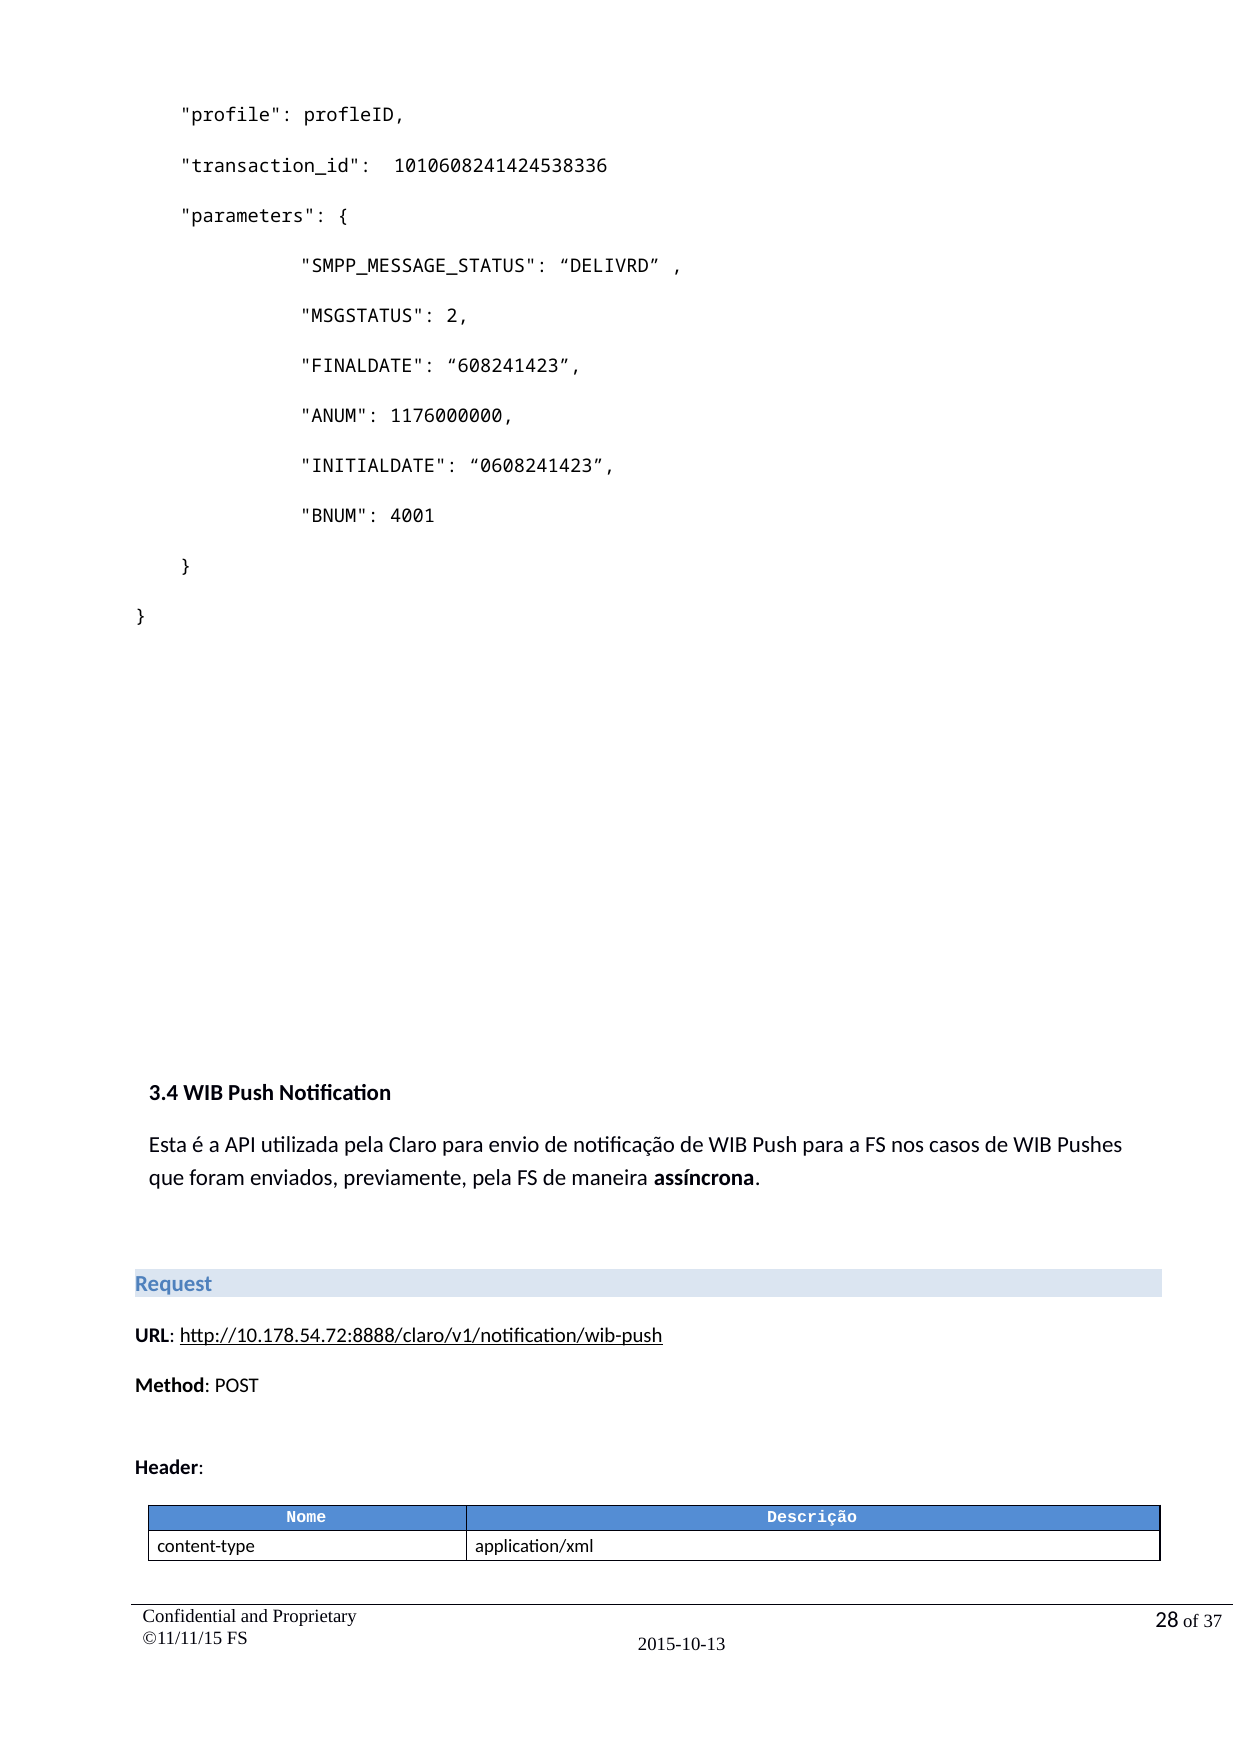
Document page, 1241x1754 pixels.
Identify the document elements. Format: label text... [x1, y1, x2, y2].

text "FINALDATE": “608241423”, [135, 352, 1162, 378]
text } [135, 603, 1162, 628]
text "parameters": { [135, 202, 1162, 227]
text } [135, 553, 1162, 578]
table_header Descrição [467, 1506, 1159, 1530]
text "transaction_id": 1010608241424538336 [135, 152, 1162, 177]
text URL: http://10.178.54.72:8888/claro/v1/notification/wib-push [135, 1322, 1162, 1347]
text 3.4 WIB Push Notification [149, 1078, 1162, 1106]
text Header: [135, 1454, 1162, 1480]
text Esta é a API utilizada pela Claro para envio de notificação de WIB Push para a FS nos casos de WIB Pushes que foram enviados, previamente, pela FS de maneira assíncrona. [149, 1131, 1162, 1191]
table_cell content-type [149, 1531, 466, 1560]
text Method: POST [135, 1372, 1162, 1429]
text "profile": profleID, [135, 102, 1162, 127]
text "ANUM": 1176000000, [135, 402, 1162, 428]
table_cell application/xml [467, 1531, 1159, 1560]
text "INITIALDATE": “0608241423”, [135, 452, 1162, 478]
text Request [135, 1269, 1162, 1297]
table_header Nome [149, 1506, 466, 1530]
text "SMPP_MESSAGE_STATUS": “DELIVRD” , [135, 252, 1162, 278]
text "MSGSTATUS": 2, [135, 302, 1162, 328]
text "BNUM": 4001 [135, 503, 1162, 528]
